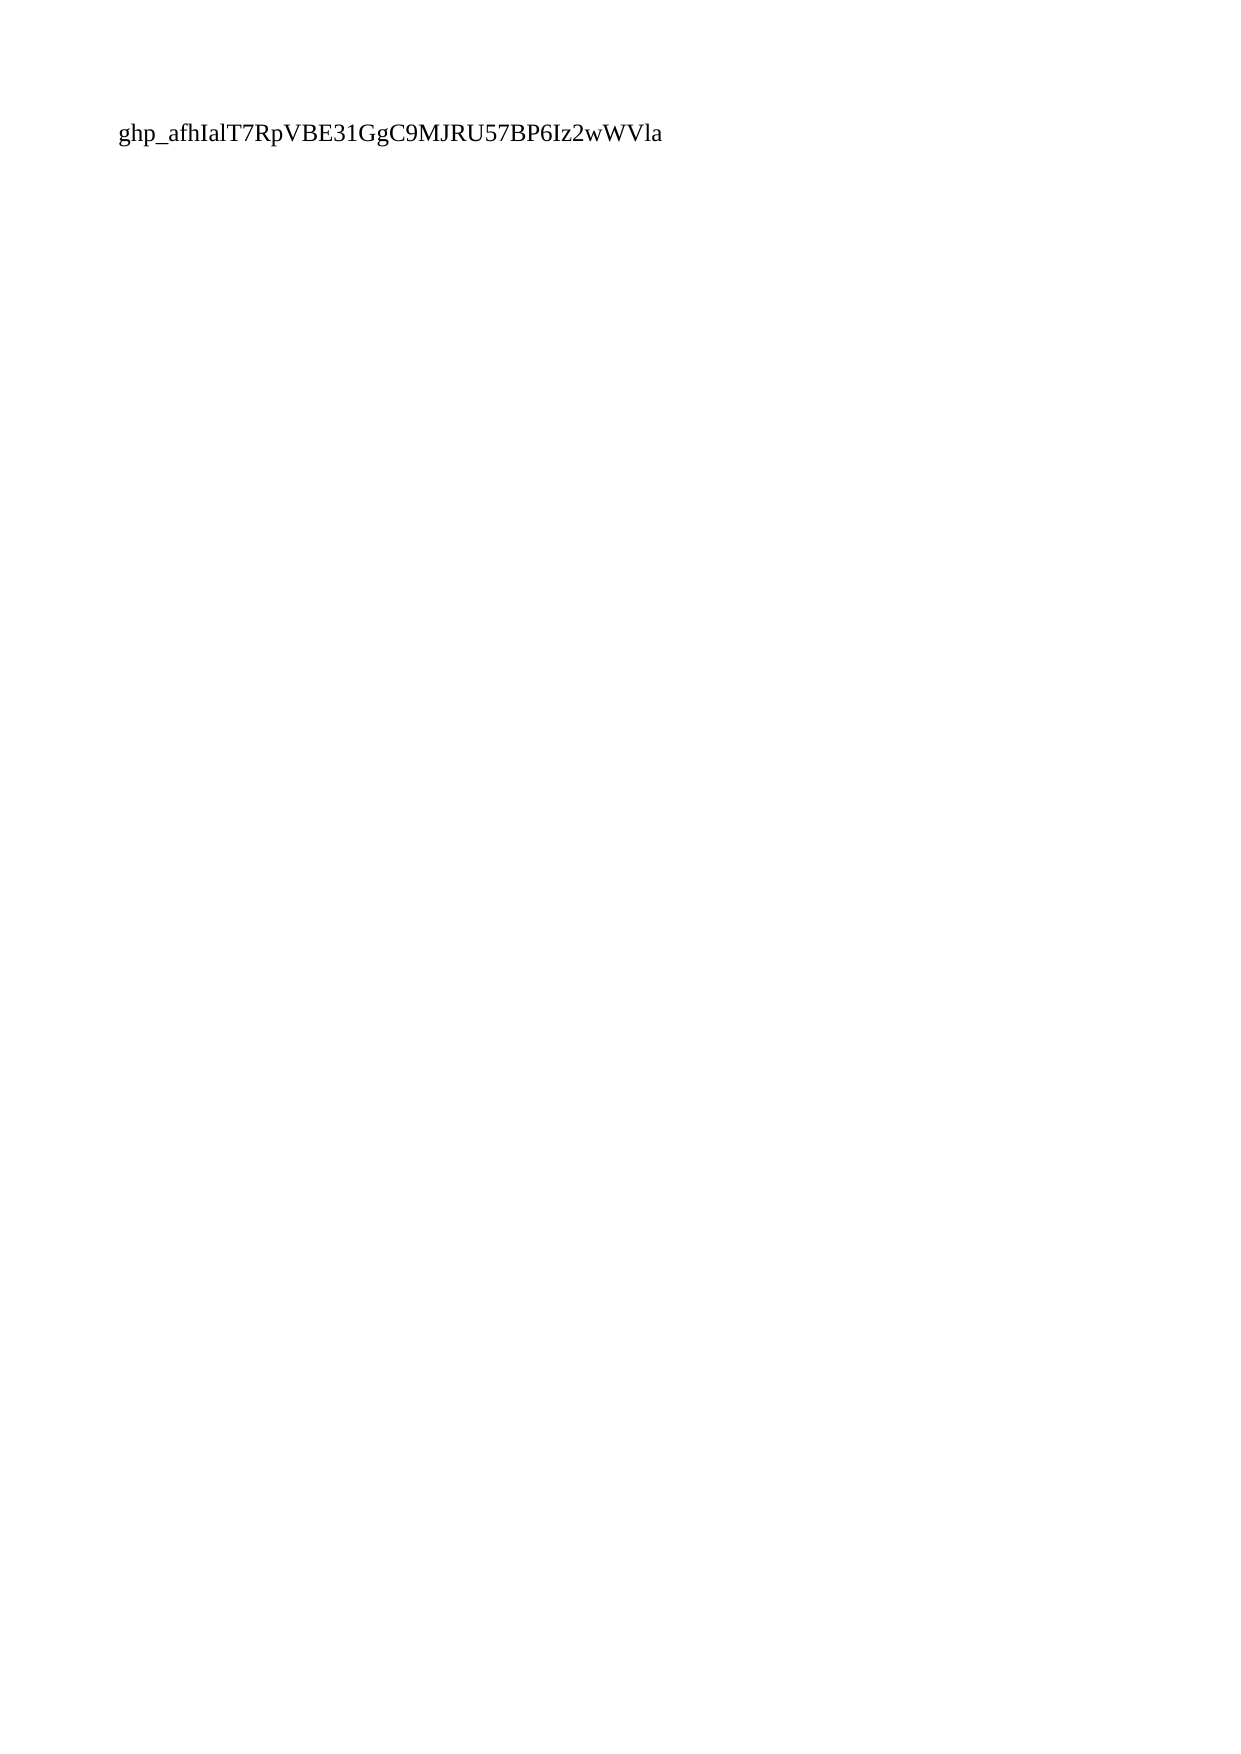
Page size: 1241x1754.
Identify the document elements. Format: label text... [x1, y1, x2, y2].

text 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 [118, 118, 1122, 147]
